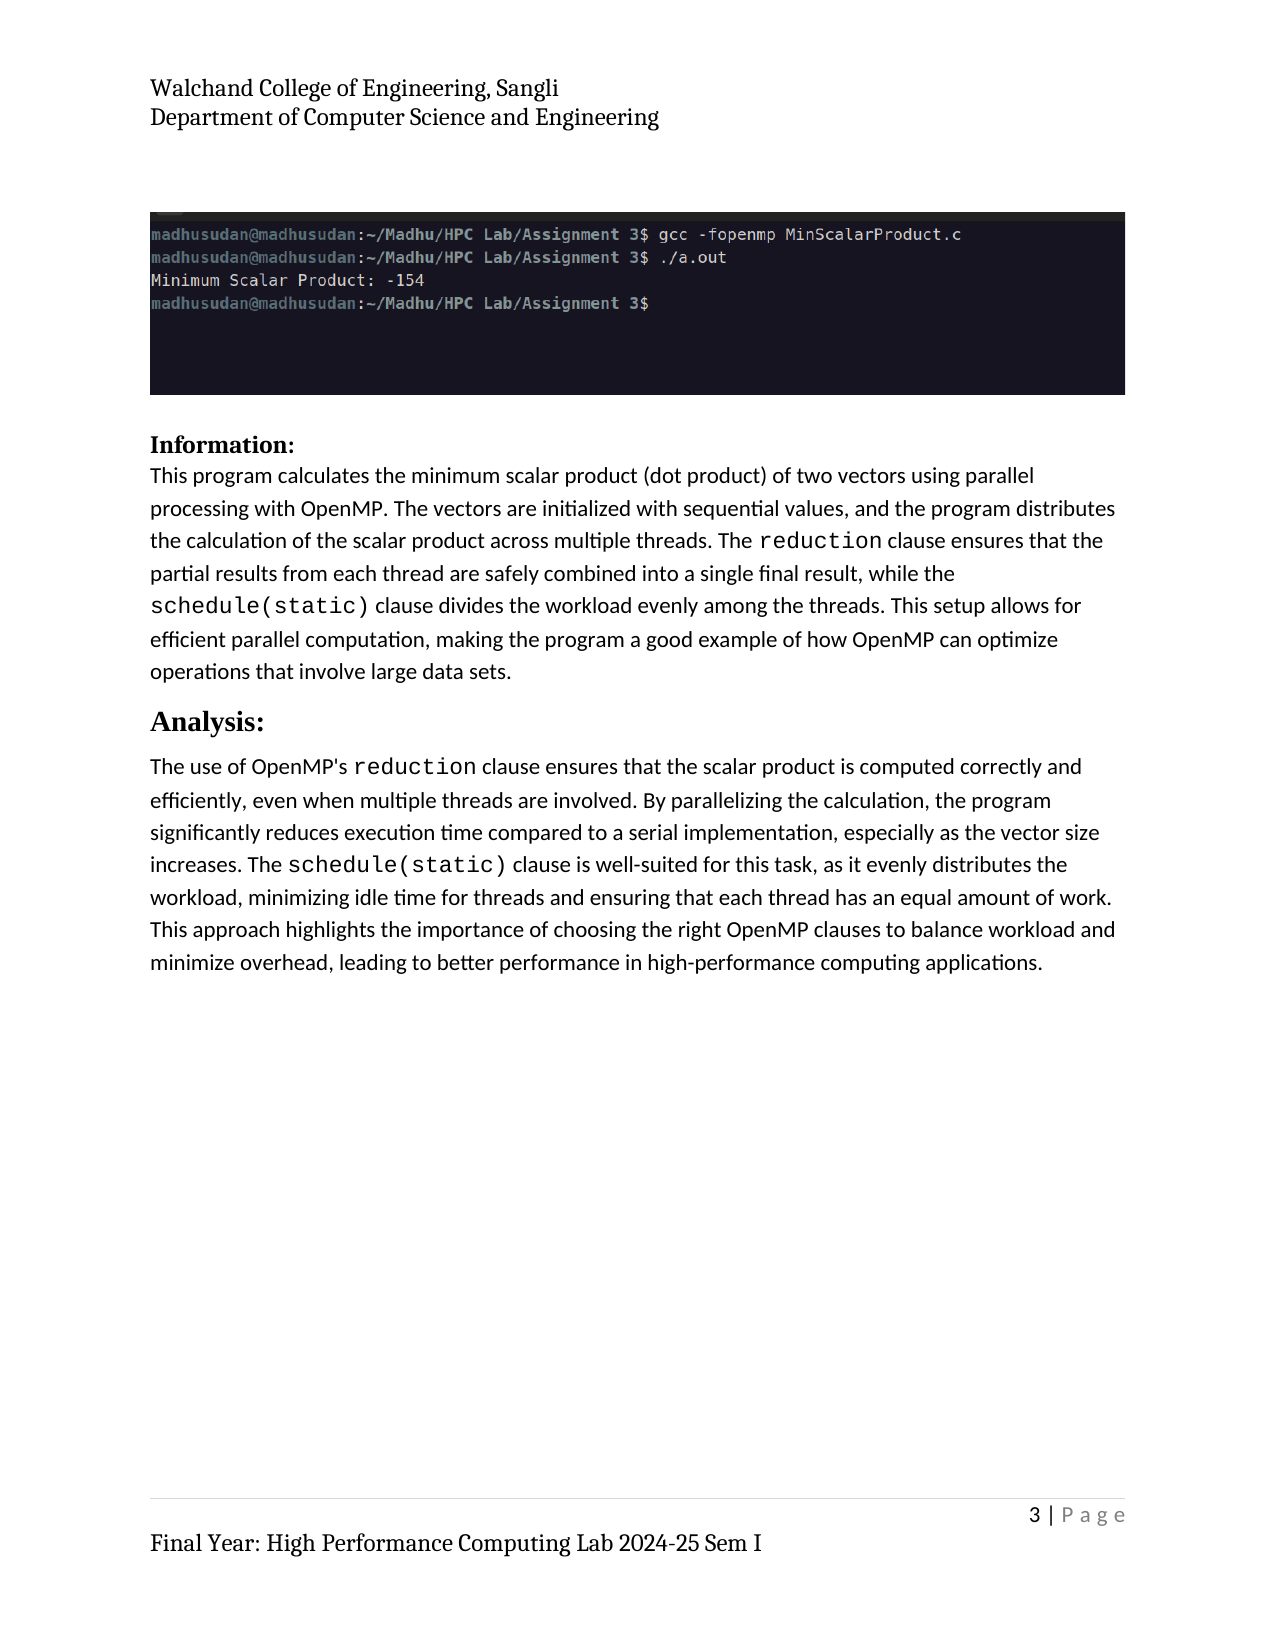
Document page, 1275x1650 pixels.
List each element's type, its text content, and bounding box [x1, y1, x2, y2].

picture [150, 212, 1125, 395]
text The use of OpenMP's reduction clause ensures that the scalar product is computed correctly and efficiently, even when multiple threads are involved. By parallelizing the calculation, the program significantly reduces execution time compared to a serial implementation, especially as the vector size increases. The schedule(static) clause is well-suited for this task, as it evenly distributes the workload, minimizing idle time for threads and ensuring that each thread has an equal amount of work. This approach highlights the importance of choosing the right OpenMP clauses to balance workload and minimize overhead, leading to better performance in high-performance computing applications. [150, 752, 1125, 976]
subtitle Information: [150, 431, 1125, 459]
subtitle Analysis: [150, 704, 1125, 737]
text This program calculates the minimum scalar product (dot product) of two vectors using parallel processing with OpenMP. The vectors are initialized with sequential values, and the program distributes the calculation of the scalar product across multiple threads. The reduction clause ensures that the partial results from each thread are safely combined into a single final result, while the schedule(static) clause divides the workload evenly among the threads. This setup allows for efficient parallel computation, making the program a good example of how OpenMP can optimize operations that involve large data sets. [150, 462, 1125, 685]
